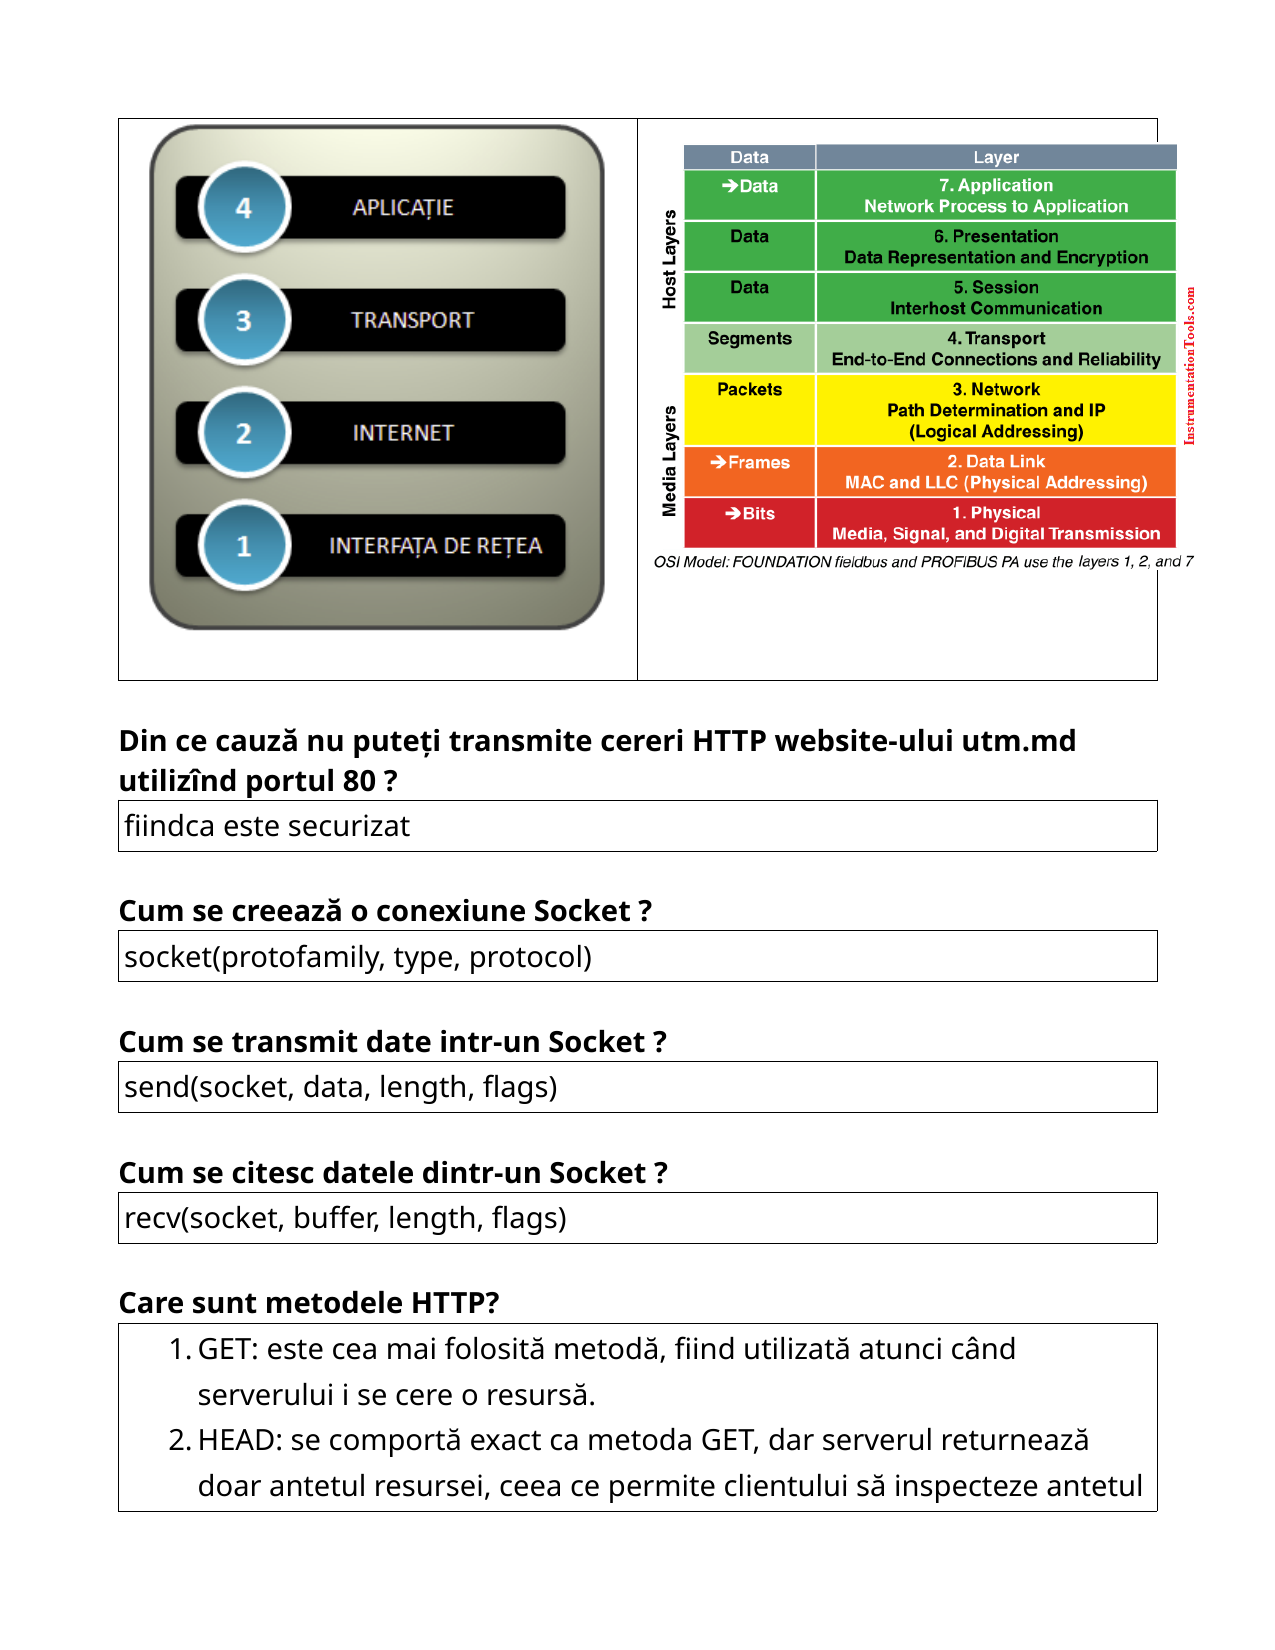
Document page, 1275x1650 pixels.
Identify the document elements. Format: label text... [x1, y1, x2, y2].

text Cum se transmit date intr-un Socket ? [118, 1021, 1157, 1061]
picture [649, 142, 1201, 570]
text Cum se citesc datele dintr-un Socket ? [118, 1152, 1157, 1192]
text Care sunt metodele HTTP? [118, 1283, 1157, 1322]
text Cum se creează o conexiune Socket ? [118, 891, 1157, 930]
picture [148, 123, 608, 635]
table_header GET: este cea mai folosită metodă, fiind utilizată atunci când serverului i se cere o resursă. HEAD: se comportă exact ca metoda GET, dar serverul returnează doar antetul resursei, ceea ce permite clientului să inspecteze antetul [119, 1324, 1157, 1511]
text Din ce cauză nu puteți transmite cereri HTTP website-ului utm.md utilizînd portul 80 ? [118, 720, 1157, 799]
table_header socket(protofamily, type, protocol) [119, 931, 1157, 981]
table_header [119, 119, 637, 680]
table_header send(socket, data, length, flags) [119, 1062, 1157, 1112]
table_header recv(socket, buffer, length, flags) [119, 1193, 1157, 1243]
table_header [638, 119, 1157, 680]
table_header fiindca este securizat [119, 801, 1157, 851]
